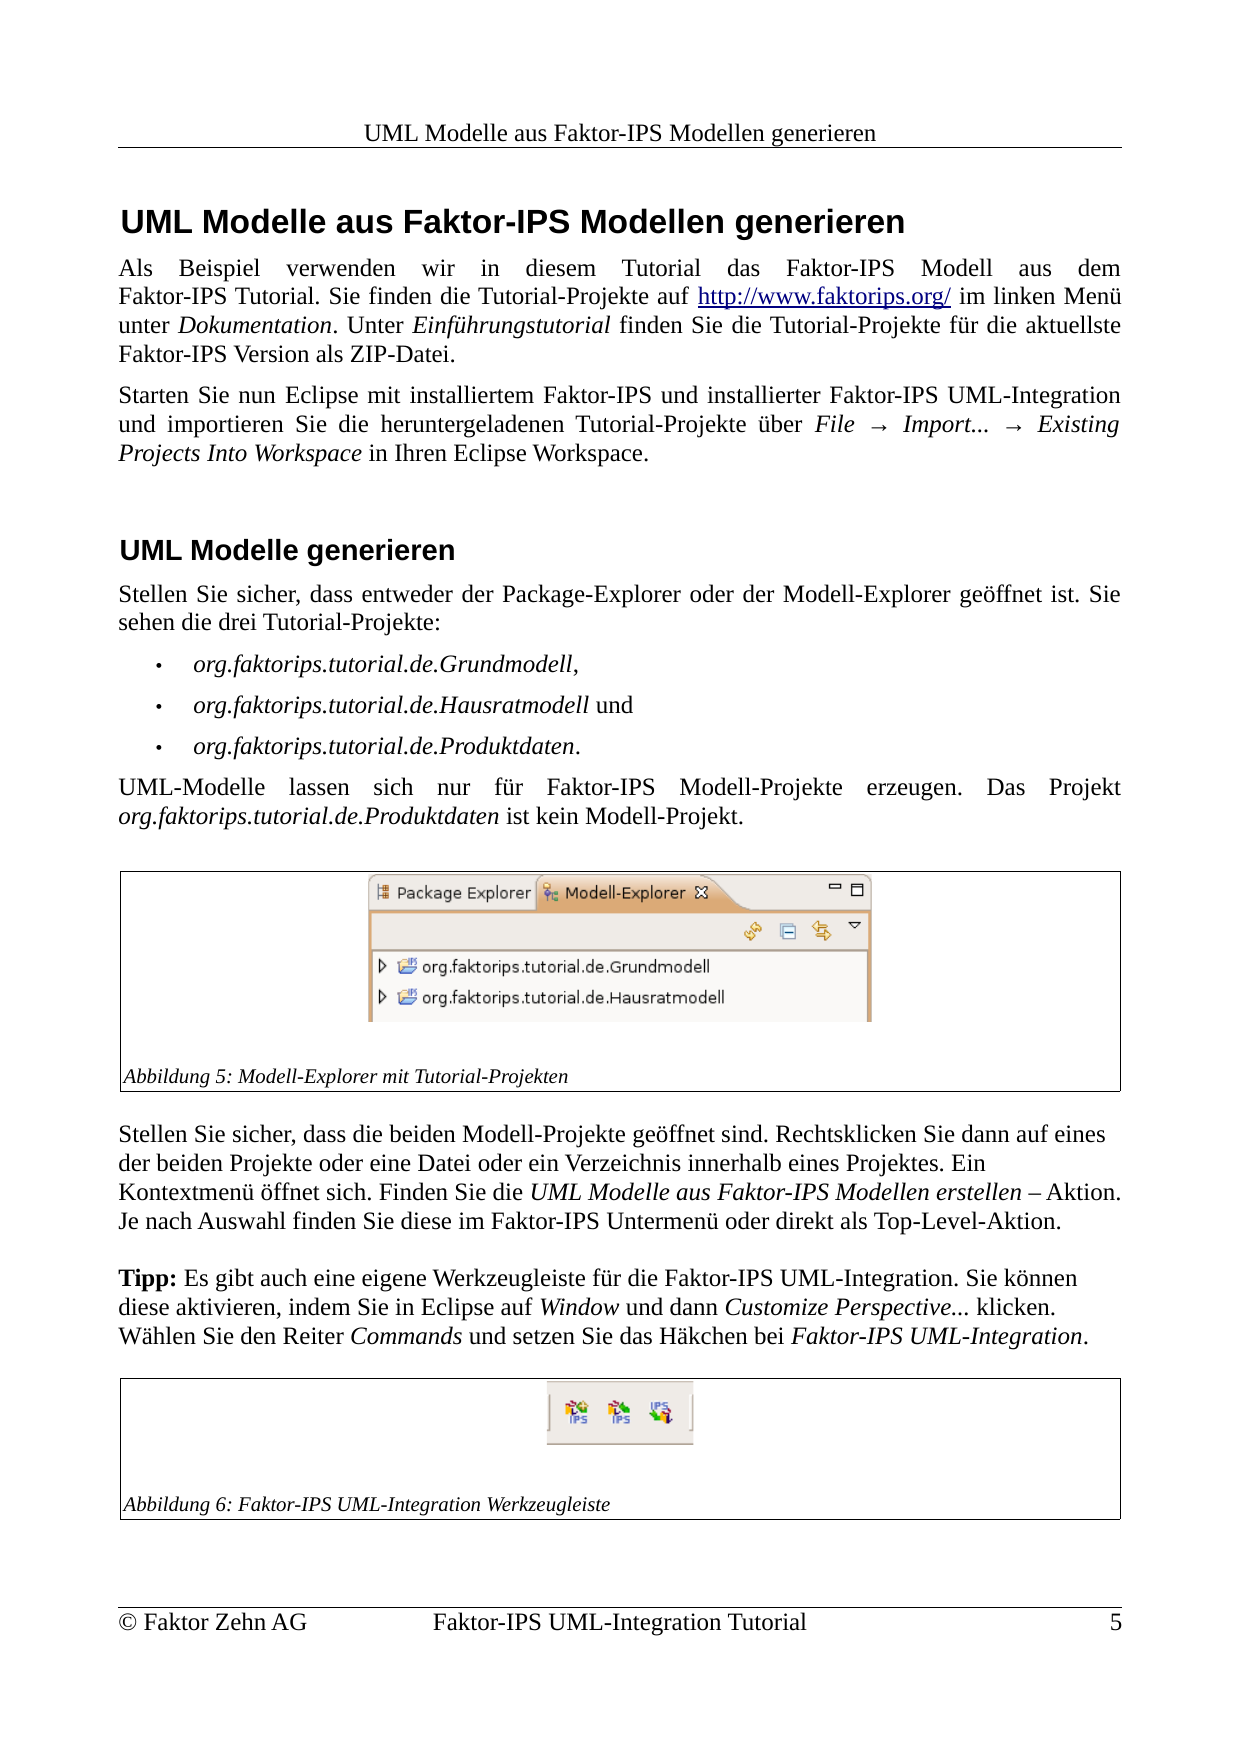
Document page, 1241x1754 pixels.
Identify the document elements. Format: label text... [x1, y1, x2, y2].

list org.faktorips.tutorial.de.Produktdaten. [156, 731, 1122, 760]
text Abbildung 6: Faktor-IPS UML-Integration Werkzeugleiste [123, 1492, 1117, 1516]
text Abbildung 5: Modell-Explorer mit Tutorial-Projekten [123, 1064, 1117, 1088]
list org.faktorips.tutorial.de.Grundmodell, [156, 649, 1122, 677]
text Stellen Sie sicher, dass die beiden Modell-Projekte geöffnet sind. Rechtsklicken Sie dann auf eines der beiden Projekte oder eine Datei oder ein Verzeichnis innerhalb eines Projektes. Ein Kontextmenü öffnet sich. Finden Sie die UML Modelle aus Faktor-IPS Modellen erstellen – Aktion. Je nach Auswahl finden Sie diese im Faktor-IPS Untermenü oder direkt als Top‑Level‑Aktion. [118, 1119, 1122, 1234]
subtitle UML Modelle generieren [118, 533, 1122, 566]
picture [368, 874, 872, 1022]
text Stellen Sie sicher, dass entweder der Package-Explorer oder der Modell-Explorer geöffnet ist. Sie sehen die drei Tutorial-Projekte: [118, 579, 1122, 636]
subtitle UML Modelle aus Faktor-IPS Modellen generieren [118, 201, 1122, 240]
text Starten Sie nun Eclipse mit installiertem Faktor-IPS und installierter Faktor-IPS UML-Integration und importieren Sie die heruntergeladenen Tutorial-Projekte über File → Import... → Existing Projects Into Workspace in Ihren Eclipse Workspace. [118, 380, 1122, 466]
text Als Beispiel verwenden wir in diesem Tutorial das Faktor-IPS Modell aus dem Faktor-IPS Tutorial. Sie finden die Tutorial-Projekte auf http://www.faktorips.org/ im linken Menü unter Dokumentation. Unter Einführungstutorial finden Sie die Tutorial-Projekte für die aktuellste Faktor-IPS Version als ZIP-Datei. [118, 253, 1122, 368]
picture [546, 1381, 694, 1445]
text Tipp: Es gibt auch eine eigene Werkzeugleiste für die Faktor-IPS UML-Integration. Sie können diese aktivieren, indem Sie in Eclipse auf Window und dann Customize Perspective... klicken. Wählen Sie den Reiter Commands und setzen Sie das Häkchen bei Faktor-IPS UML-Integration. [118, 1263, 1122, 1349]
list org.faktorips.tutorial.de.Hausratmodell und [156, 690, 1122, 719]
text UML-Modelle lassen sich nur für Faktor-IPS Modell-Projekte erzeugen. Das Projekt org.faktorips.tutorial.de.Produktdaten ist kein Modell-Projekt. [118, 772, 1122, 830]
